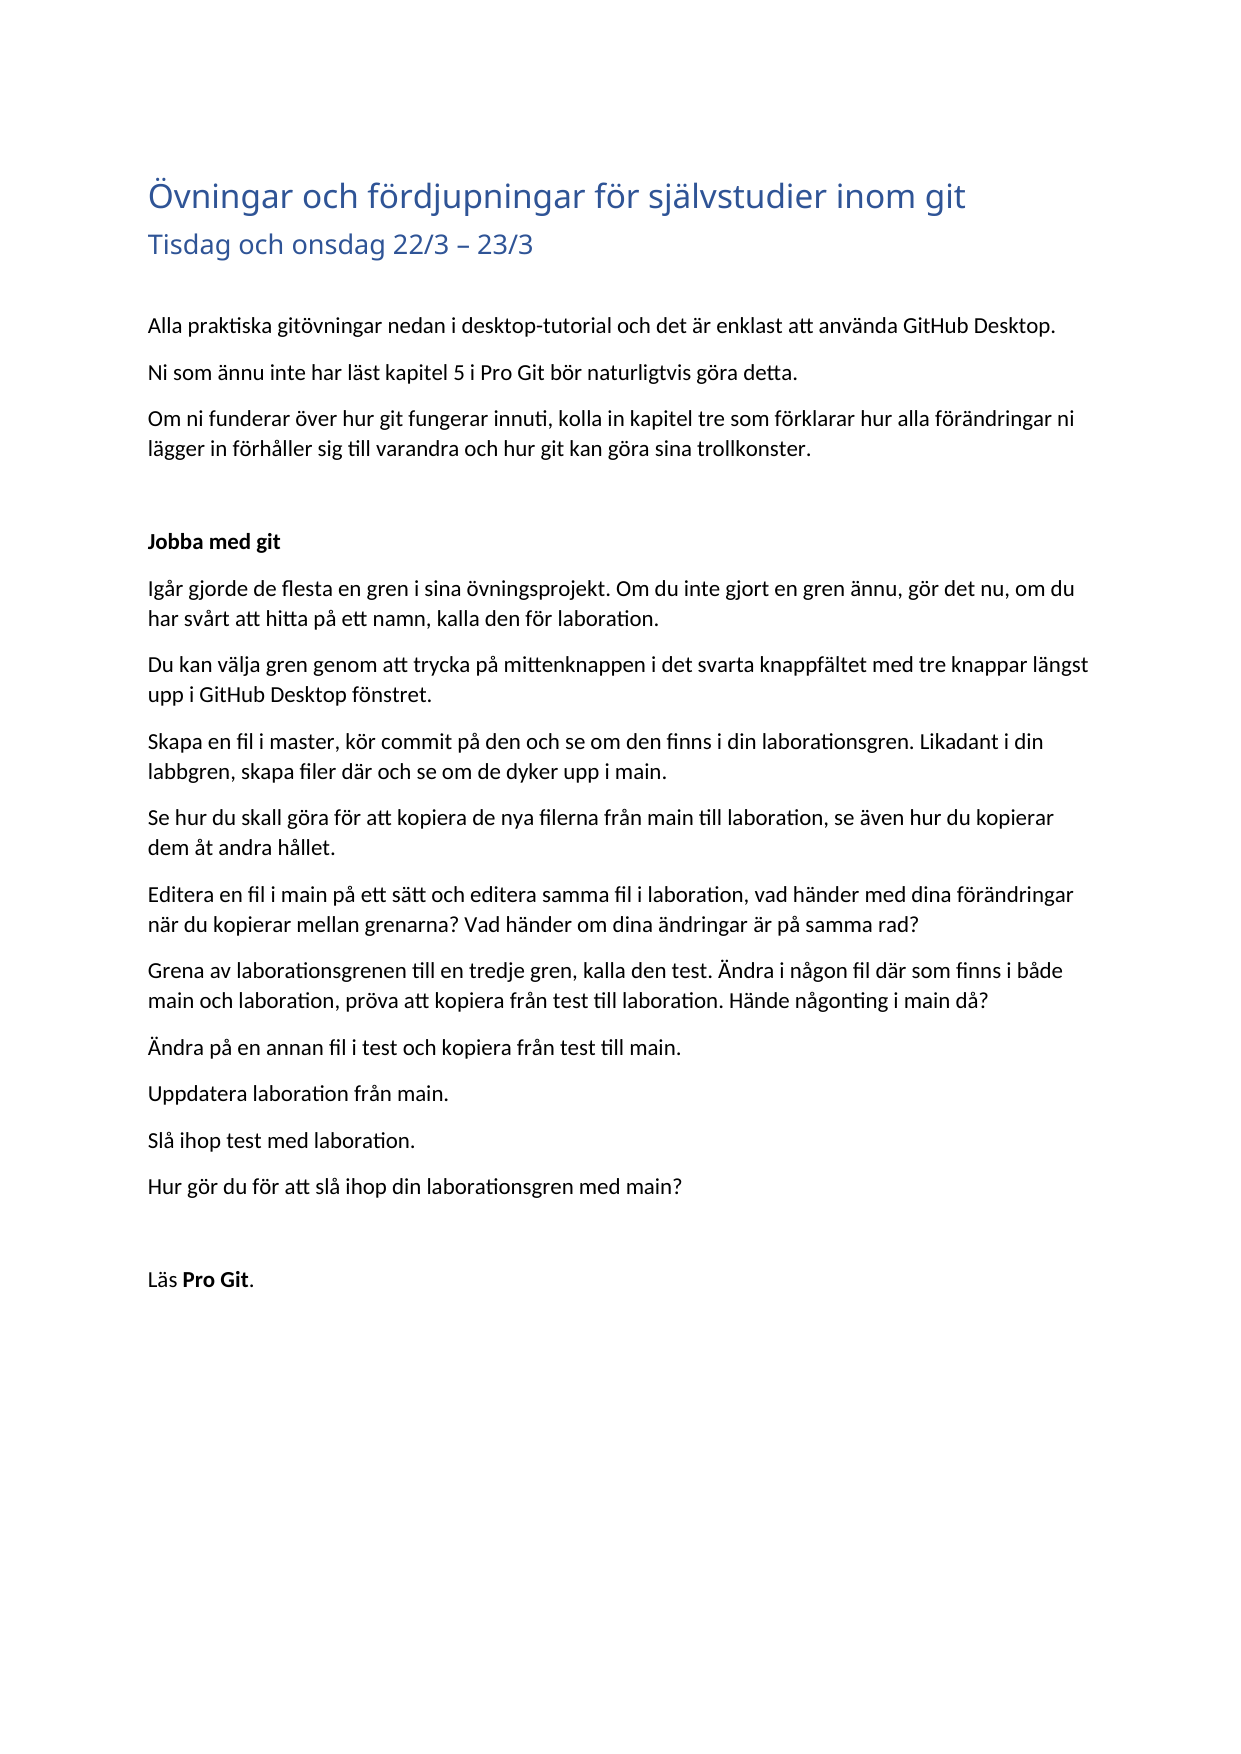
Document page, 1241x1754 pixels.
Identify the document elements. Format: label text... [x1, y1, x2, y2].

text Editera en fil i main på ett sätt och editera samma fil i laboration, vad händer med dina förändringar när du kopierar mellan grenarna? Vad händer om dina ändringar är på samma rad? [148, 880, 1093, 938]
text Grena av laborationsgrenen till en tredje gren, kalla den test. Ändra i någon fil där som finns i både main och laboration, pröva att kopiera från test till laboration. Hände någonting i main då? [148, 956, 1093, 1014]
text Igår gjorde de flesta en gren i sina övningsprojekt. Om du inte gjort en gren ännu, gör det nu, om du har svårt att hitta på ett namn, kalla den för laboration. [148, 574, 1093, 632]
text Ändra på en annan fil i test och kopiera från test till main. [148, 1033, 1093, 1061]
text Om ni funderar över hur git fungerar innuti, kolla in kapitel tre som förklarar hur alla förändringar ni lägger in förhåller sig till varandra och hur git kan göra sina trollkonster. [148, 404, 1093, 462]
text Slå ihop test med laboration. [148, 1126, 1093, 1154]
text Hur gör du för att slå ihop din laborationsgren med main? [148, 1172, 1093, 1200]
text Läs Pro Git. [148, 1266, 1093, 1293]
subtitle Övningar och fördjupningar för självstudier inom git [148, 173, 1093, 218]
subtitle Tisdag och onsdag 22/3 – 23/3 [148, 225, 1093, 262]
text Skapa en fil i master, kör commit på den och se om den finns i din laborationsgren. Likadant i din labbgren, skapa filer där och se om de dyker upp i main. [148, 727, 1093, 785]
text Se hur du skall göra för att kopiera de nya filerna från main till laboration, se även hur du kopierar dem åt andra hållet. [148, 803, 1093, 861]
text Du kan välja gren genom att trycka på mittenknappen i det svarta knappfältet med tre knappar längst upp i GitHub Desktop fönstret. [148, 650, 1093, 708]
text Ni som ännu inte har läst kapitel 5 i Pro Git bör naturligtvis göra detta. [148, 358, 1093, 386]
text Alla praktiska gitövningar nedan i desktop-tutorial och det är enklast att använda GitHub Desktop. [148, 311, 1093, 339]
text Uppdatera laboration från main. [148, 1079, 1093, 1107]
text Jobba med git [148, 527, 1093, 555]
